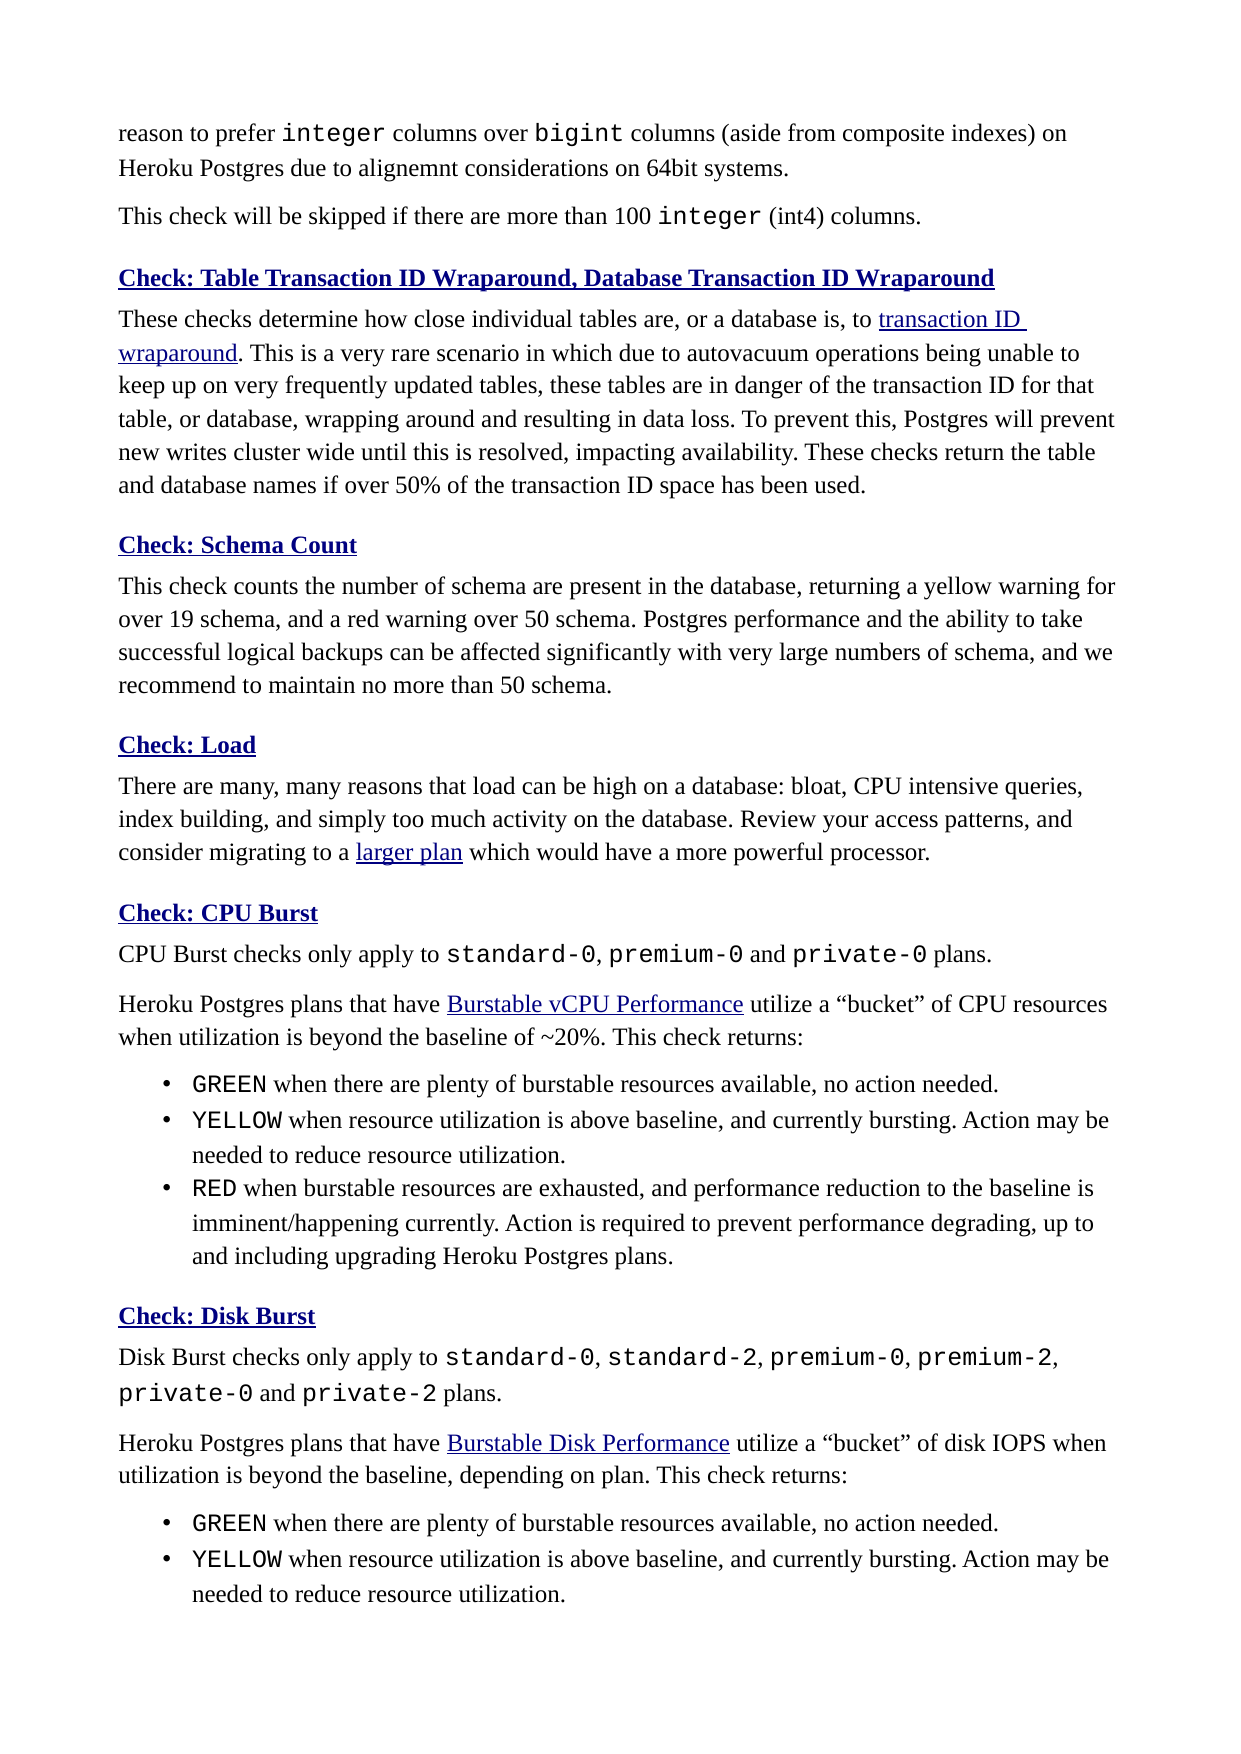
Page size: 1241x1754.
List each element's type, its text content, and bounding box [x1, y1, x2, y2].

list GREEN when there are plenty of burstable resources available, no action needed. [162, 1069, 1122, 1100]
text This check counts the number of schema are present in the database, returning a yellow warning for over 19 schema, and a red warning over 50 schema. Postgres performance and the ability to take successful logical backups can be affected significantly with very large numbers of schema, and we recommend to maintain no more than 50 schema. [118, 571, 1122, 699]
list YELLOW when resource utilization is above baseline, and currently bursting. Action may be needed to reduce resource utilization. [162, 1544, 1122, 1607]
subtitle Check: Schema Count [118, 530, 1122, 558]
text Disk Burst checks only apply to standard-0, standard-2, premium-0, premium-2, private-0 and private-2 plans. [118, 1342, 1122, 1408]
text Heroku Postgres plans that have Burstable Disk Performance utilize a “bucket” of disk IOPS when utilization is beyond the baseline, depending on plan. This check returns: [118, 1428, 1122, 1489]
subtitle Check: CPU Burst [118, 898, 1122, 926]
text Heroku Postgres plans that have Burstable vCPU Performance utilize a “bucket” of CPU resources when utilization is beyond the baseline of ~20%. This check returns: [118, 989, 1122, 1051]
subtitle Check: Table Transaction ID Wraparound, Database Transaction ID Wraparound [118, 263, 1122, 292]
list GREEN when there are plenty of burstable resources available, no action needed. [162, 1508, 1122, 1539]
text reason to prefer integer columns over bigint columns (aside from composite indexes) on Heroku Postgres due to alignemnt considerations on 64bit systems. [118, 118, 1122, 182]
subtitle Check: Load [118, 730, 1122, 759]
text CPU Burst checks only apply to standard-0, premium-0 and private-0 plans. [118, 939, 1122, 970]
list YELLOW when resource utilization is above baseline, and currently bursting. Action may be needed to reduce resource utilization. [162, 1105, 1122, 1169]
subtitle Check: Disk Burst [118, 1301, 1122, 1330]
text These checks determine how close individual tables are, or a database is, to transaction ID wraparound. This is a very rare scenario in which due to autovacuum operations being unable to keep up on very frequently updated tables, these tables are in danger of the transaction ID for that table, or database, wrapping around and resulting in data loss. To prevent this, Postgres will prevent new writes cluster wide until this is resolved, impacting availability. These checks return the table and database names if over 50% of the transaction ID space has been used. [118, 304, 1122, 498]
text This check will be skipped if there are more than 100 integer (int4) columns. [118, 201, 1122, 232]
list RED when burstable resources are exhausted, and performance reduction to the baseline is imminent/happening currently. Action is required to prevent performance degrading, up to and including upgrading Heroku Postgres plans. [162, 1173, 1122, 1270]
text There are many, many reasons that load can be high on a database: bloat, CPU intensive queries, index building, and simply too much activity on the database. Review your access patterns, and consider migrating to a larger plan which would have a more powerful processor. [118, 771, 1122, 866]
